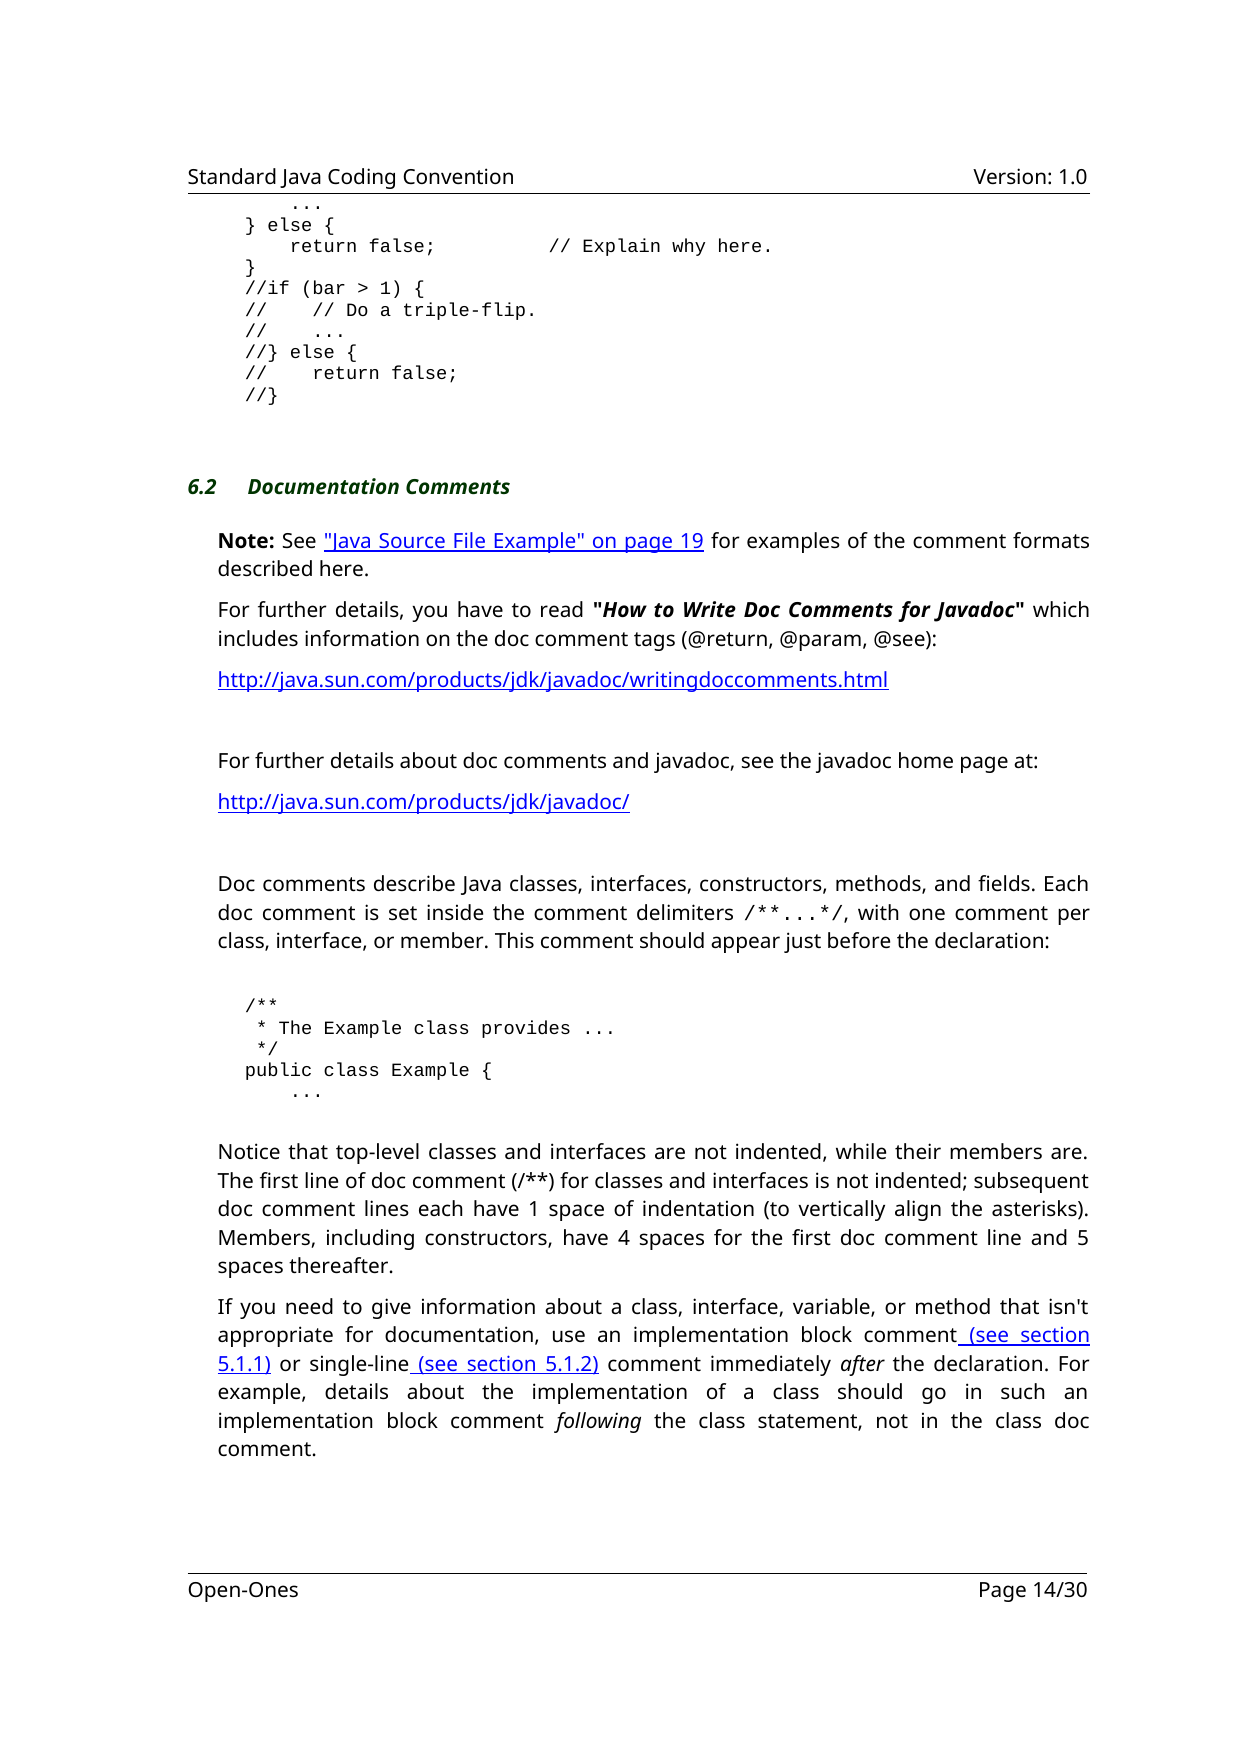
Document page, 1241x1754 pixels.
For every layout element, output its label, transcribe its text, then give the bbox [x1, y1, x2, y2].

text //} [244, 385, 1053, 407]
text public class Example { [244, 1061, 1053, 1082]
subtitle Documentation Comments [187, 472, 1090, 501]
text } else { [244, 215, 1053, 237]
text */ [244, 1040, 1053, 1061]
text ... [244, 1082, 1053, 1103]
text For further details, you have to read "How to Write Doc Comments for Javadoc" which includes information on the doc comment tags (@return, @param, @see): [217, 595, 1090, 652]
text If you need to give information about a class, interface, variable, or method that isn't appropriate for documentation, use an implementation block comment (see section 5.1.1) or single-line (see section 5.1.2) comment immediately after the declaration. For example, details about the implementation of a class should go in such an implementation block comment following the class statement, not in the class doc comment. [217, 1292, 1090, 1463]
text http://java.sun.com/products/jdk/javadoc/ [217, 787, 1090, 816]
text ... [244, 194, 1053, 215]
text // // Do a triple-flip. [244, 300, 1053, 322]
text return false; // Explain why here. [244, 237, 1053, 258]
text //if (bar > 1) { [244, 279, 1053, 300]
text } [244, 258, 1053, 279]
text http://java.sun.com/products/jdk/javadoc/writingdoccomments.html [217, 665, 1090, 693]
text //} else { [244, 343, 1053, 364]
text * The Example class provides ... [244, 1018, 1053, 1040]
text Doc comments describe Java classes, interfaces, constructors, methods, and fields. Each doc comment is set inside the comment delimiters /**...*/, with one comment per class, interface, or member. This comment should appear just before the declaration: [217, 869, 1090, 955]
text /** [244, 997, 1053, 1018]
text Notice that top-level classes and interfaces are not indented, while their members are. The first line of doc comment (/**) for classes and interfaces is not indented; subsequent doc comment lines each have 1 space of indentation (to vertically align the asterisks). Members, including constructors, have 4 spaces for the first doc comment line and 5 spaces thereafter. [217, 1137, 1090, 1279]
text For further details about doc comments and javadoc, see the javadoc home page at: [217, 747, 1090, 775]
text // return false; [244, 364, 1053, 385]
text // ... [244, 322, 1053, 343]
text Note: See "Java Source File Example" on page 19 for examples of the comment formats described here. [217, 526, 1090, 583]
